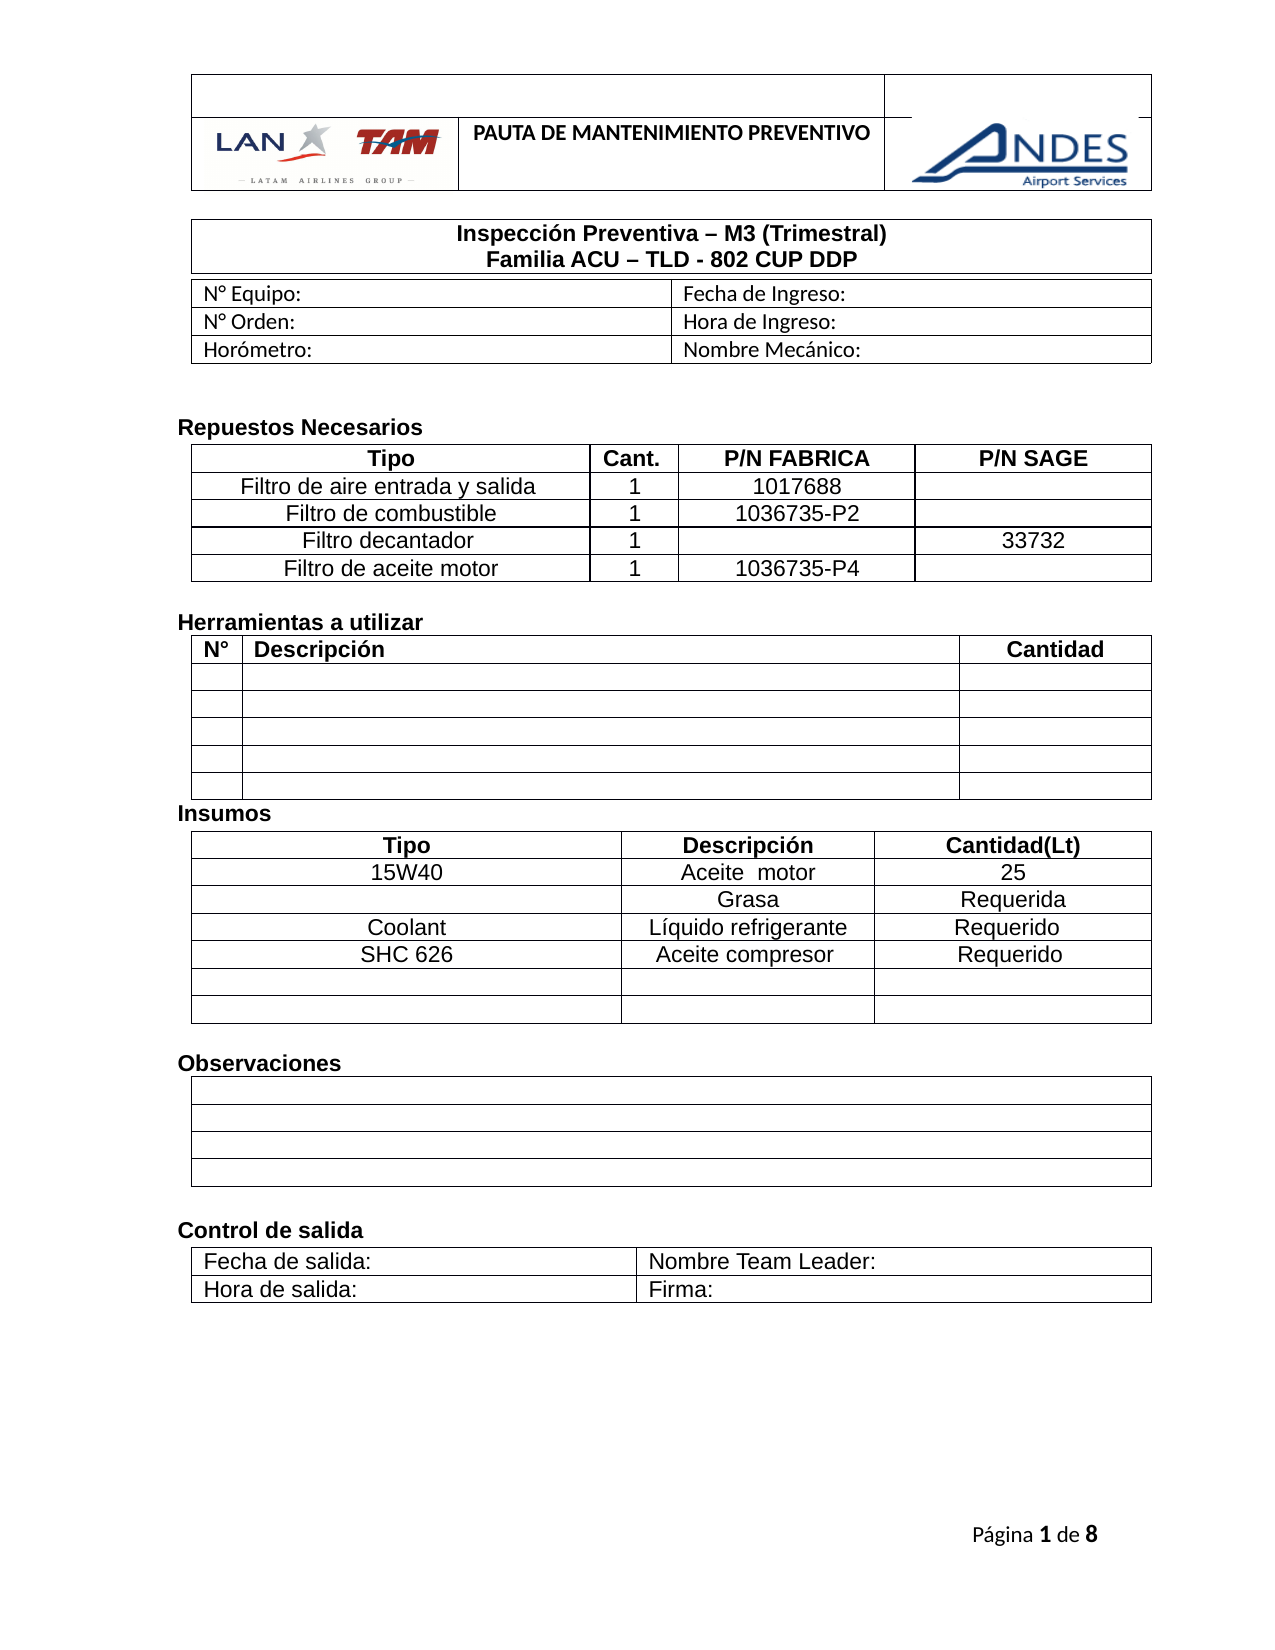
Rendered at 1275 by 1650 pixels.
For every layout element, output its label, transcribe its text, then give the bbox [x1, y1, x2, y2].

table_cell Líquido refrigerante [622, 914, 874, 940]
table_cell [960, 691, 1151, 717]
table_header Descripción [243, 636, 959, 662]
table_cell Nombre Mecánico: [672, 336, 1151, 363]
table_header Tipo [192, 445, 589, 472]
table_cell [243, 718, 959, 744]
table_cell [192, 1105, 1151, 1131]
table_cell [192, 886, 621, 913]
table_cell [192, 718, 242, 744]
table_cell 1017688 [679, 473, 914, 499]
table_cell SHC 626 [192, 941, 621, 968]
table_header Cant. [591, 445, 678, 472]
table_cell [960, 746, 1151, 772]
table_cell N° Orden: [192, 308, 671, 335]
table_cell [192, 969, 621, 995]
table_cell [960, 664, 1151, 690]
table_header Cantidad(Lt) [875, 832, 1151, 858]
table_cell 1 [591, 555, 678, 581]
picture [204, 118, 454, 190]
table_header Descripción [622, 832, 874, 858]
table_header N° Equipo: [192, 280, 671, 307]
table_cell Filtro de combustible [192, 500, 589, 526]
table_cell [875, 996, 1151, 1022]
table_cell [192, 1132, 1151, 1158]
table_header Fecha de Ingreso: [672, 280, 1151, 307]
table_cell Requerida [875, 886, 1151, 913]
text Control de salida [177, 1217, 1098, 1243]
table_cell [622, 996, 874, 1022]
table_cell Filtro decantador [192, 528, 589, 554]
table_cell 15W40 [192, 859, 621, 885]
table_header [192, 1077, 1151, 1103]
table_cell Filtro de aceite motor [192, 555, 589, 581]
table_cell [679, 528, 914, 554]
table_cell [916, 473, 1151, 499]
table_cell [960, 718, 1151, 744]
table_cell Hora de Ingreso: [672, 308, 1151, 335]
table_cell Aceite compresor [622, 941, 874, 968]
table_cell [243, 664, 959, 690]
text Observaciones [177, 1050, 1098, 1076]
table_header Fecha de salida: [192, 1248, 636, 1274]
table_cell [875, 969, 1151, 995]
table_header Tipo [192, 832, 621, 858]
text Insumos [177, 800, 1098, 827]
table_cell [192, 773, 242, 799]
picture [911, 117, 1139, 190]
table_header N° [192, 636, 242, 662]
table_cell [192, 1159, 1151, 1186]
table_cell [192, 996, 621, 1022]
table_header P/N SAGE [916, 445, 1151, 472]
table_header Cantidad [960, 636, 1151, 662]
table_cell 33732 [916, 528, 1151, 554]
table_cell [192, 691, 242, 717]
table_cell Hora de salida: [192, 1276, 636, 1302]
table_cell 1 [591, 500, 678, 526]
table_cell [243, 691, 959, 717]
table_cell Firma: [637, 1276, 1151, 1302]
table_cell 25 [875, 859, 1151, 885]
table_header Nombre Team Leader: [637, 1248, 1151, 1274]
table_cell 1 [591, 528, 678, 554]
table_cell Grasa [622, 886, 874, 913]
table_cell [960, 773, 1151, 799]
table_cell Requerido [875, 914, 1151, 940]
table_cell [192, 746, 242, 772]
table_cell [622, 969, 874, 995]
table_cell 1036735-P4 [679, 555, 914, 581]
table_cell Filtro de aire entrada y salida [192, 473, 589, 499]
text Herramientas a utilizar [177, 609, 1098, 635]
table_cell [192, 664, 242, 690]
table_cell [916, 500, 1151, 526]
text Repuestos Necesarios [177, 414, 1098, 440]
table_cell [243, 773, 959, 799]
table_cell [916, 555, 1151, 581]
table_header P/N FABRICA [679, 445, 914, 472]
table_cell Requerido [875, 941, 1151, 968]
table_cell 1 [591, 473, 678, 499]
table_cell [243, 746, 959, 772]
table_cell 1036735-P2 [679, 500, 914, 526]
table_header Inspección Preventiva – M3 (Trimestral) Familia ACU – TLD - 802 CUP DDP [192, 220, 1151, 272]
picture [204, 191, 454, 195]
table_cell Aceite motor [622, 859, 874, 885]
table_cell Coolant [192, 914, 621, 940]
table_cell Horómetro: [192, 336, 671, 363]
